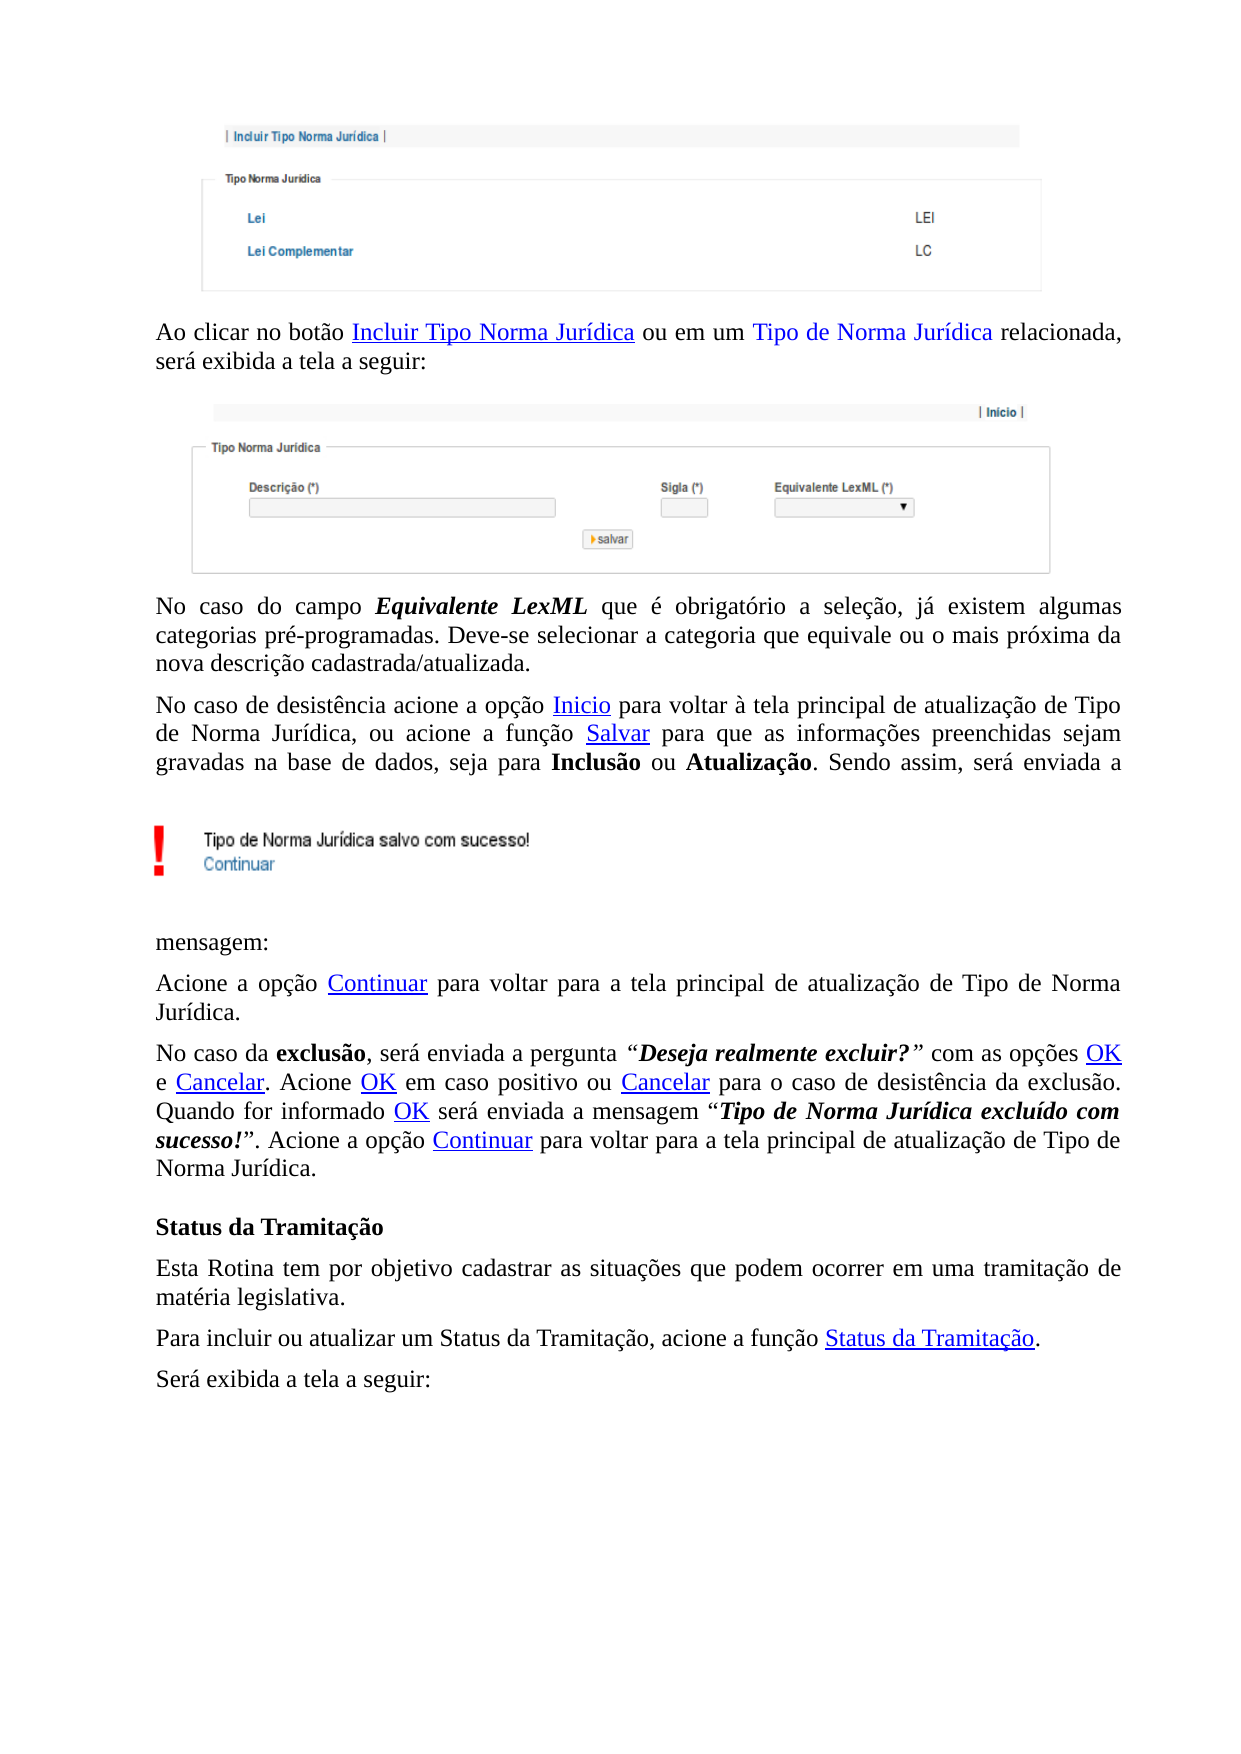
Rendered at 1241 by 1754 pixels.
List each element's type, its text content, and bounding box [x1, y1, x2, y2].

list Status da Tramitação [155, 1212, 1122, 1241]
text Acione a opção Continuar para voltar para a tela principal de atualização de Tipo de Norma Jurídica. [155, 968, 1122, 1026]
text Esta Rotina tem por objetivo cadastrar as situações que podem ocorrer em uma tramitação de matéria legislativa. [156, 1253, 1122, 1311]
text No caso do campo Equivalente LexML que é obrigatório a seleção, já existem algumas categorias pré-programadas. Deve-se selecionar a categoria que equivale ou o mais próxima da nova descrição cadastrada/atualizada. [155, 591, 1122, 677]
picture [132, 802, 557, 914]
picture [185, 404, 1055, 574]
text No caso de desistência acione a opção Inicio para voltar à tela principal de atualização de Tipo de Norma Jurídica, ou acione a função Salvar para que as informações preenchidas sejam gravadas na base de dados, seja para Inclusão ou Atualização. Sendo assim, será enviada a mensagem: [155, 690, 1122, 956]
text No caso da exclusão, será enviada a pergunta “Deseja realmente excluir?” com as opções OK e Cancelar. Acione OK em caso positivo ou Cancelar para o caso de desistência da exclusão. Quando for informado OK será enviada a mensagem “Tipo de Norma Jurídica excluído com sucesso!”. Acione a opção Continuar para voltar para a tela principal de atualização de Tipo de Norma Jurídica. [156, 1038, 1122, 1182]
text Ao clicar no botão Incluir Tipo Norma Jurídica ou em um Tipo de Norma Jurídica relacionada, será exibida a tela a seguir: [155, 317, 1122, 374]
text Para incluir ou atualizar um Status da Tramitação, acione a função Status da Tramitação. [156, 1323, 1122, 1352]
text Será exibida a tela a seguir: [156, 1364, 1122, 1393]
picture [191, 118, 1049, 300]
